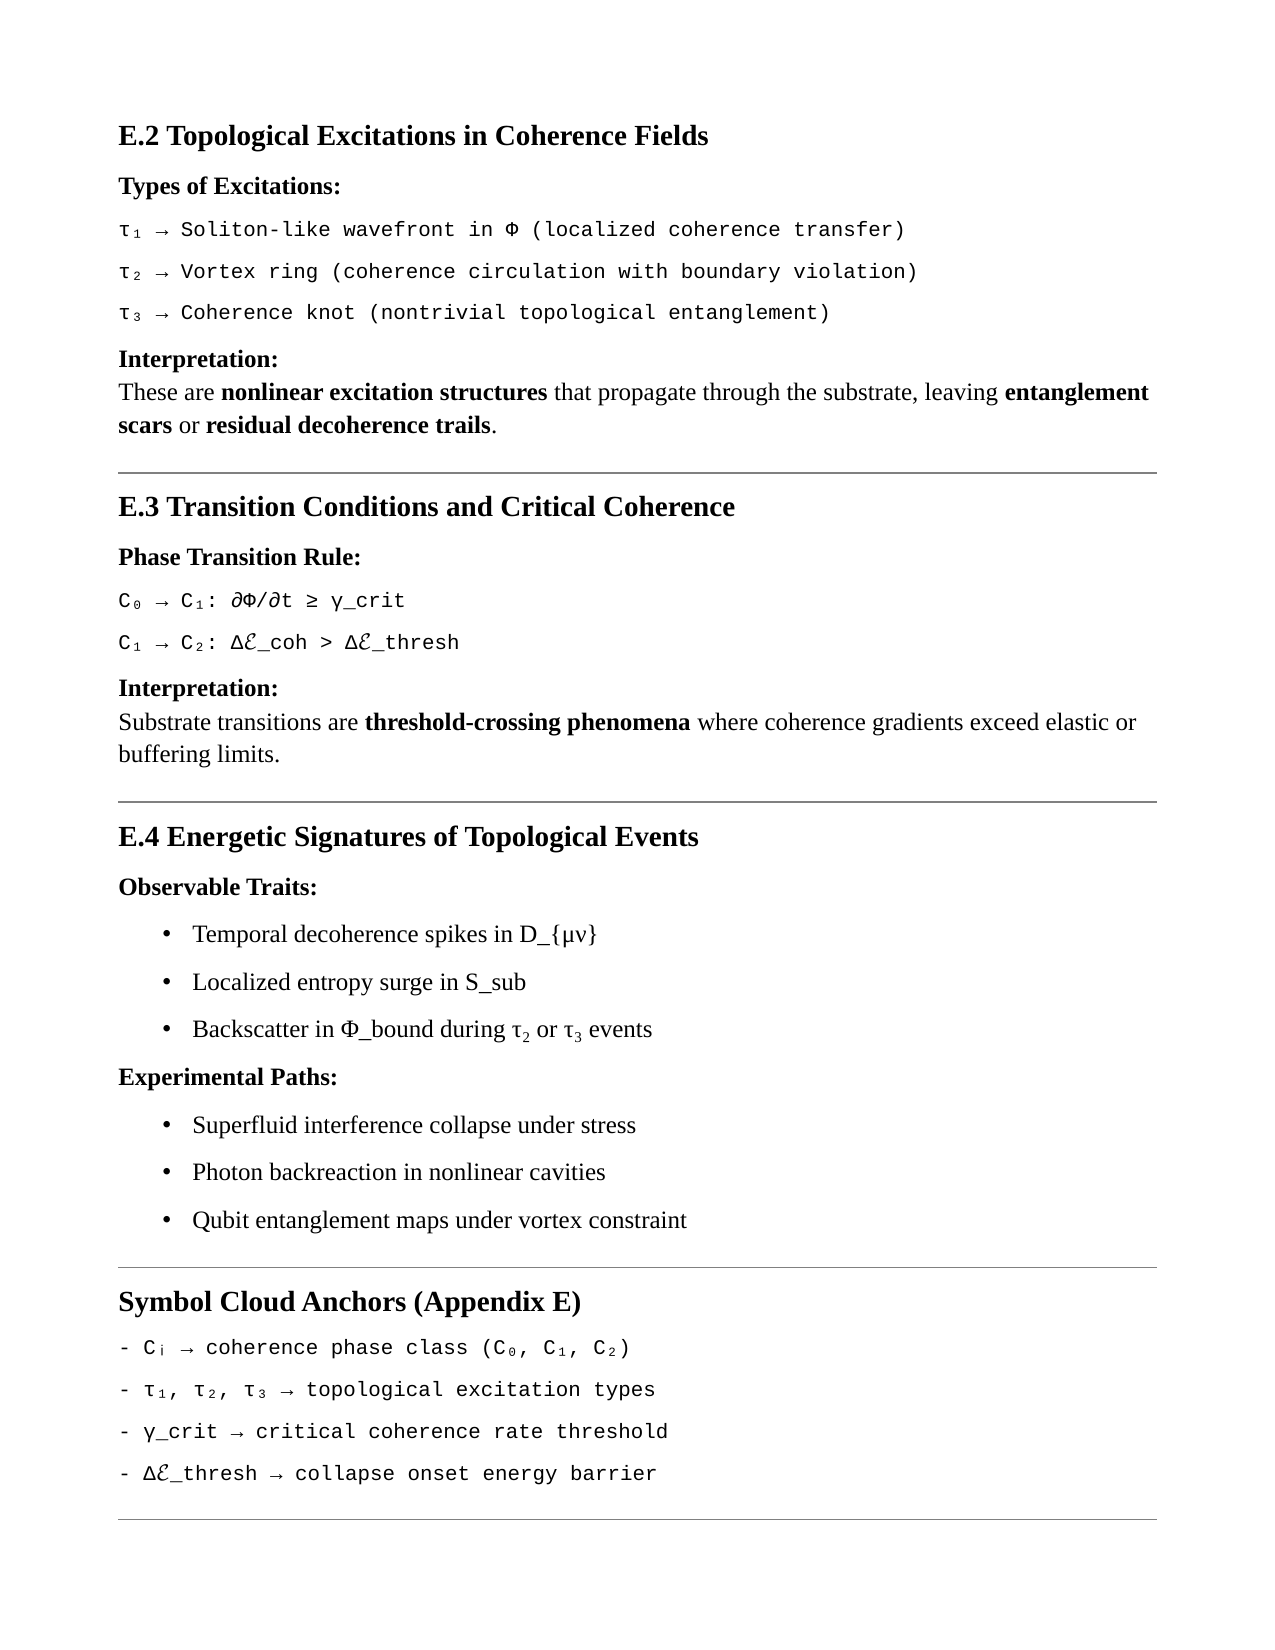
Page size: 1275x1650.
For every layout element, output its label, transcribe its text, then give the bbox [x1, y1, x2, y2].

text C₀ → C₁: ∂Φ/∂t ≥ γ_crit [118, 590, 1157, 614]
list Temporal decoherence spikes in D_{μν} [162, 919, 1157, 948]
subtitle E.3 Transition Conditions and Critical Coherence [118, 489, 1157, 523]
text τ₂ → Vortex ring (coherence circulation with boundary violation) [118, 261, 1157, 284]
list Superfluid interference collapse under stress [162, 1110, 1157, 1138]
subtitle E.4 Energetic Signatures of Topological Events [118, 819, 1157, 852]
text Experimental Paths: [118, 1062, 1157, 1091]
text Interpretation: Substrate transitions are threshold-crossing phenomena where coherence gradients exceed elastic or buffering limits. [118, 673, 1157, 768]
list Localized entropy surge in S_sub [162, 967, 1157, 996]
text Types of Excitations: [118, 171, 1157, 200]
subtitle E.2 Topological Excitations in Coherence Fields [118, 118, 1157, 152]
list Qubit entanglement maps under vortex constraint [162, 1205, 1157, 1234]
text - γ_crit → critical coherence rate threshold [118, 1421, 1157, 1444]
text Interpretation: These are nonlinear excitation structures that propagate through the substrate, leaving entanglement scars or residual decoherence trails. [118, 344, 1157, 439]
text - Δℰ_thresh → collapse onset energy barrier [118, 1462, 1157, 1486]
text τ₁ → Soliton-like wavefront in Φ (localized coherence transfer) [118, 219, 1157, 242]
text C₁ → C₂: Δℰ_coh > Δℰ_thresh [118, 632, 1157, 655]
text - Cᵢ → coherence phase class (C₀, C₁, C₂) [118, 1337, 1157, 1361]
text Phase Transition Rule: [118, 542, 1157, 571]
text τ₃ → Coherence knot (nontrivial topological entanglement) [118, 302, 1157, 326]
list Backscatter in Φ_bound during τ₂ or τ₃ events [162, 1014, 1157, 1043]
text Observable Traits: [118, 872, 1157, 901]
list Photon backreaction in nonlinear cavities [162, 1157, 1157, 1186]
text - τ₁, τ₂, τ₃ → topological excitation types [118, 1379, 1157, 1403]
subtitle Symbol Cloud Anchors (Appendix E) [118, 1284, 1157, 1318]
